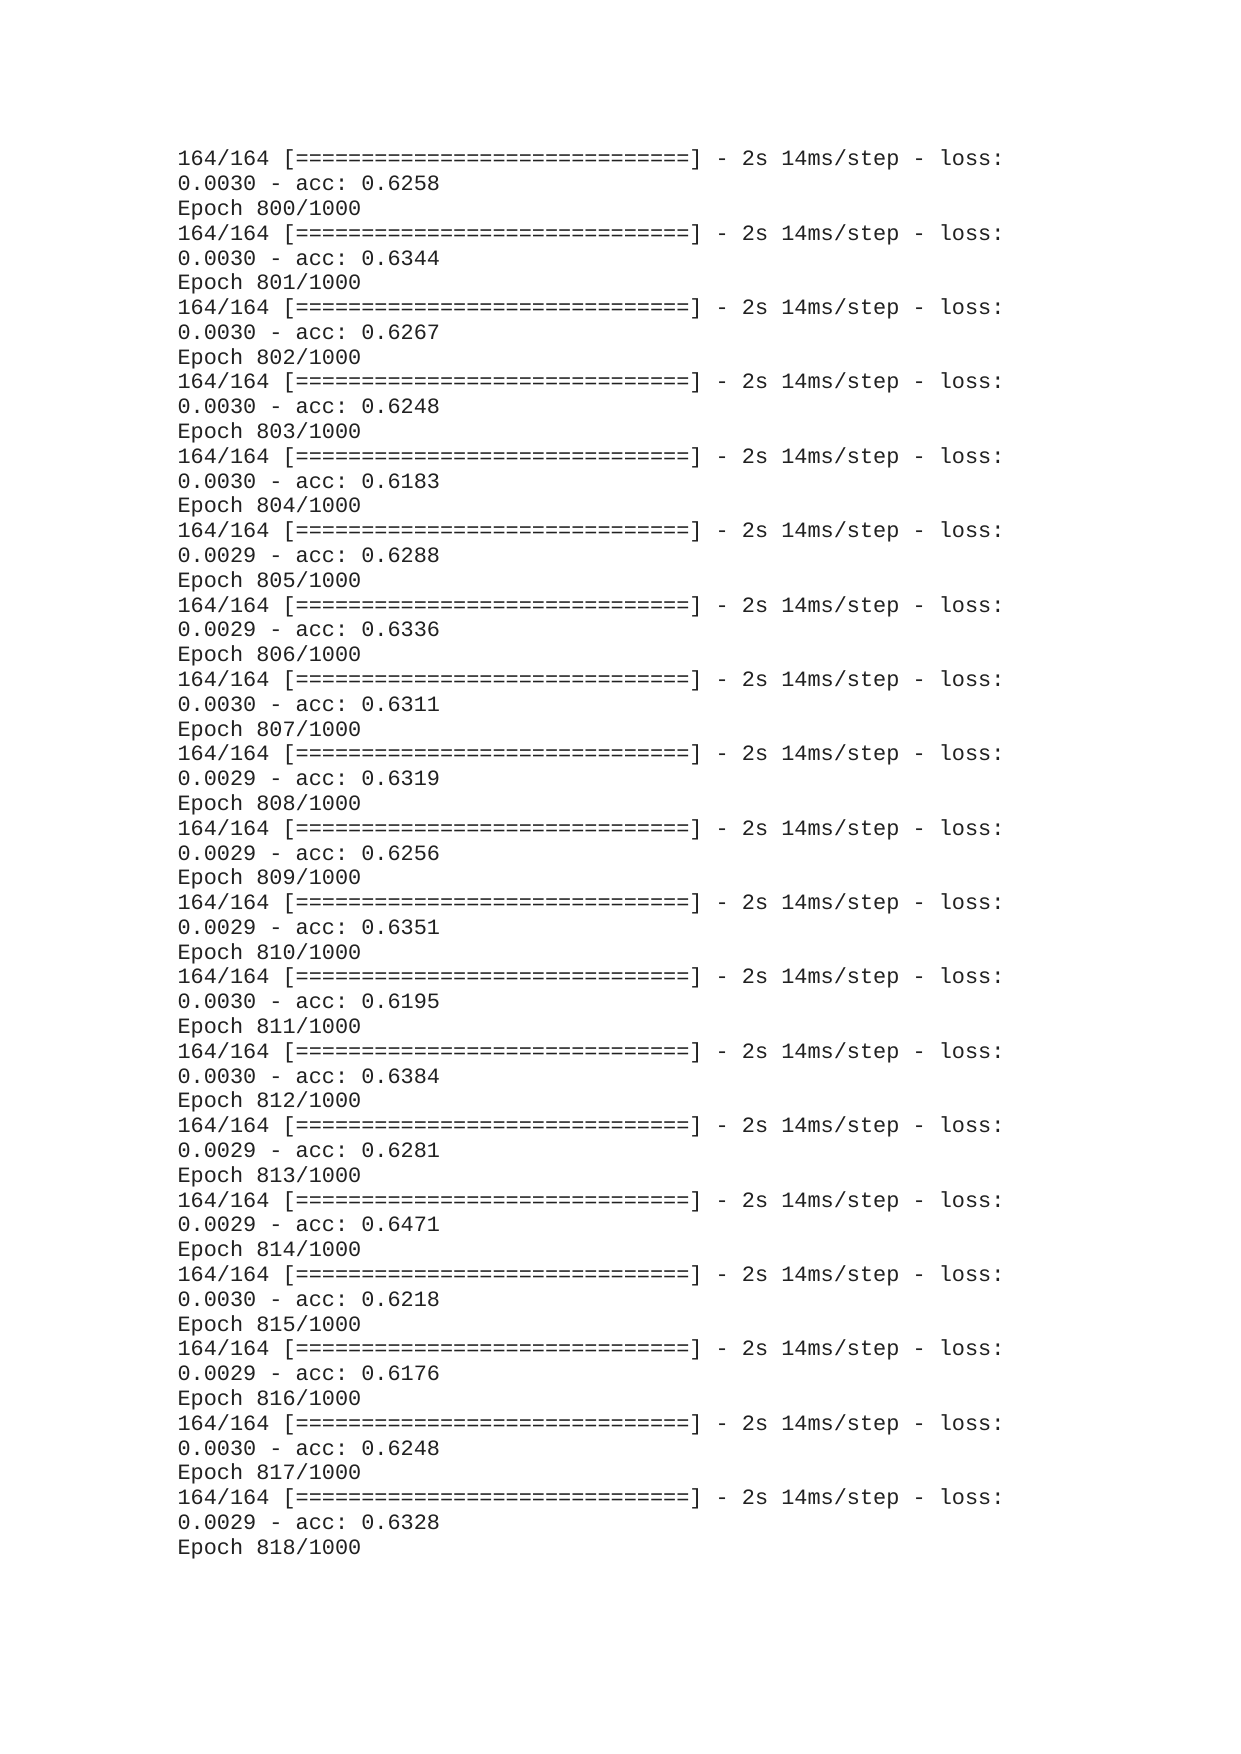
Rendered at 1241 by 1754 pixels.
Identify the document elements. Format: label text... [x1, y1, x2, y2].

text Epoch 810/1000 [177, 941, 1063, 966]
text Epoch 800/1000 [177, 197, 1063, 222]
text 164/164 [==============================] - 2s 14ms/step - loss: 0.0029 - acc: 0.6319 [177, 743, 1063, 792]
text Epoch 816/1000 [177, 1387, 1063, 1412]
text Epoch 817/1000 [177, 1462, 1063, 1486]
text Epoch 803/1000 [177, 420, 1063, 445]
text 164/164 [==============================] - 2s 14ms/step - loss: 0.0030 - acc: 0.6344 [177, 222, 1063, 272]
text Epoch 818/1000 [177, 1536, 1063, 1561]
text 164/164 [==============================] - 2s 14ms/step - loss: 0.0029 - acc: 0.6471 [177, 1189, 1063, 1238]
text 164/164 [==============================] - 2s 14ms/step - loss: 0.0029 - acc: 0.6328 [177, 1486, 1063, 1536]
text Epoch 815/1000 [177, 1313, 1063, 1338]
text 164/164 [==============================] - 2s 14ms/step - loss: 0.0030 - acc: 0.6311 [177, 668, 1063, 718]
text 164/164 [==============================] - 2s 14ms/step - loss: 0.0029 - acc: 0.6288 [177, 519, 1063, 569]
text Epoch 807/1000 [177, 718, 1063, 743]
text Epoch 813/1000 [177, 1164, 1063, 1189]
text 164/164 [==============================] - 2s 14ms/step - loss: 0.0030 - acc: 0.6384 [177, 1040, 1063, 1090]
text 164/164 [==============================] - 2s 14ms/step - loss: 0.0030 - acc: 0.6183 [177, 445, 1063, 495]
text 164/164 [==============================] - 2s 14ms/step - loss: 0.0030 - acc: 0.6258 [177, 148, 1063, 197]
text 164/164 [==============================] - 2s 14ms/step - loss: 0.0029 - acc: 0.6256 [177, 817, 1063, 867]
text Epoch 814/1000 [177, 1238, 1063, 1263]
text 164/164 [==============================] - 2s 14ms/step - loss: 0.0029 - acc: 0.6176 [177, 1338, 1063, 1387]
text Epoch 804/1000 [177, 495, 1063, 519]
text 164/164 [==============================] - 2s 14ms/step - loss: 0.0029 - acc: 0.6336 [177, 594, 1063, 643]
text Epoch 805/1000 [177, 569, 1063, 594]
text 164/164 [==============================] - 2s 14ms/step - loss: 0.0030 - acc: 0.6248 [177, 371, 1063, 420]
text Epoch 808/1000 [177, 792, 1063, 817]
text 164/164 [==============================] - 2s 14ms/step - loss: 0.0030 - acc: 0.6267 [177, 296, 1063, 346]
text Epoch 802/1000 [177, 346, 1063, 371]
text 164/164 [==============================] - 2s 14ms/step - loss: 0.0029 - acc: 0.6351 [177, 891, 1063, 941]
text Epoch 809/1000 [177, 867, 1063, 891]
text Epoch 801/1000 [177, 272, 1063, 296]
text 164/164 [==============================] - 2s 14ms/step - loss: 0.0030 - acc: 0.6195 [177, 966, 1063, 1015]
text Epoch 811/1000 [177, 1015, 1063, 1040]
text 164/164 [==============================] - 2s 14ms/step - loss: 0.0030 - acc: 0.6248 [177, 1412, 1063, 1462]
text Epoch 806/1000 [177, 643, 1063, 668]
text 164/164 [==============================] - 2s 14ms/step - loss: 0.0029 - acc: 0.6281 [177, 1114, 1063, 1164]
text 164/164 [==============================] - 2s 14ms/step - loss: 0.0030 - acc: 0.6218 [177, 1263, 1063, 1313]
text Epoch 812/1000 [177, 1090, 1063, 1114]
